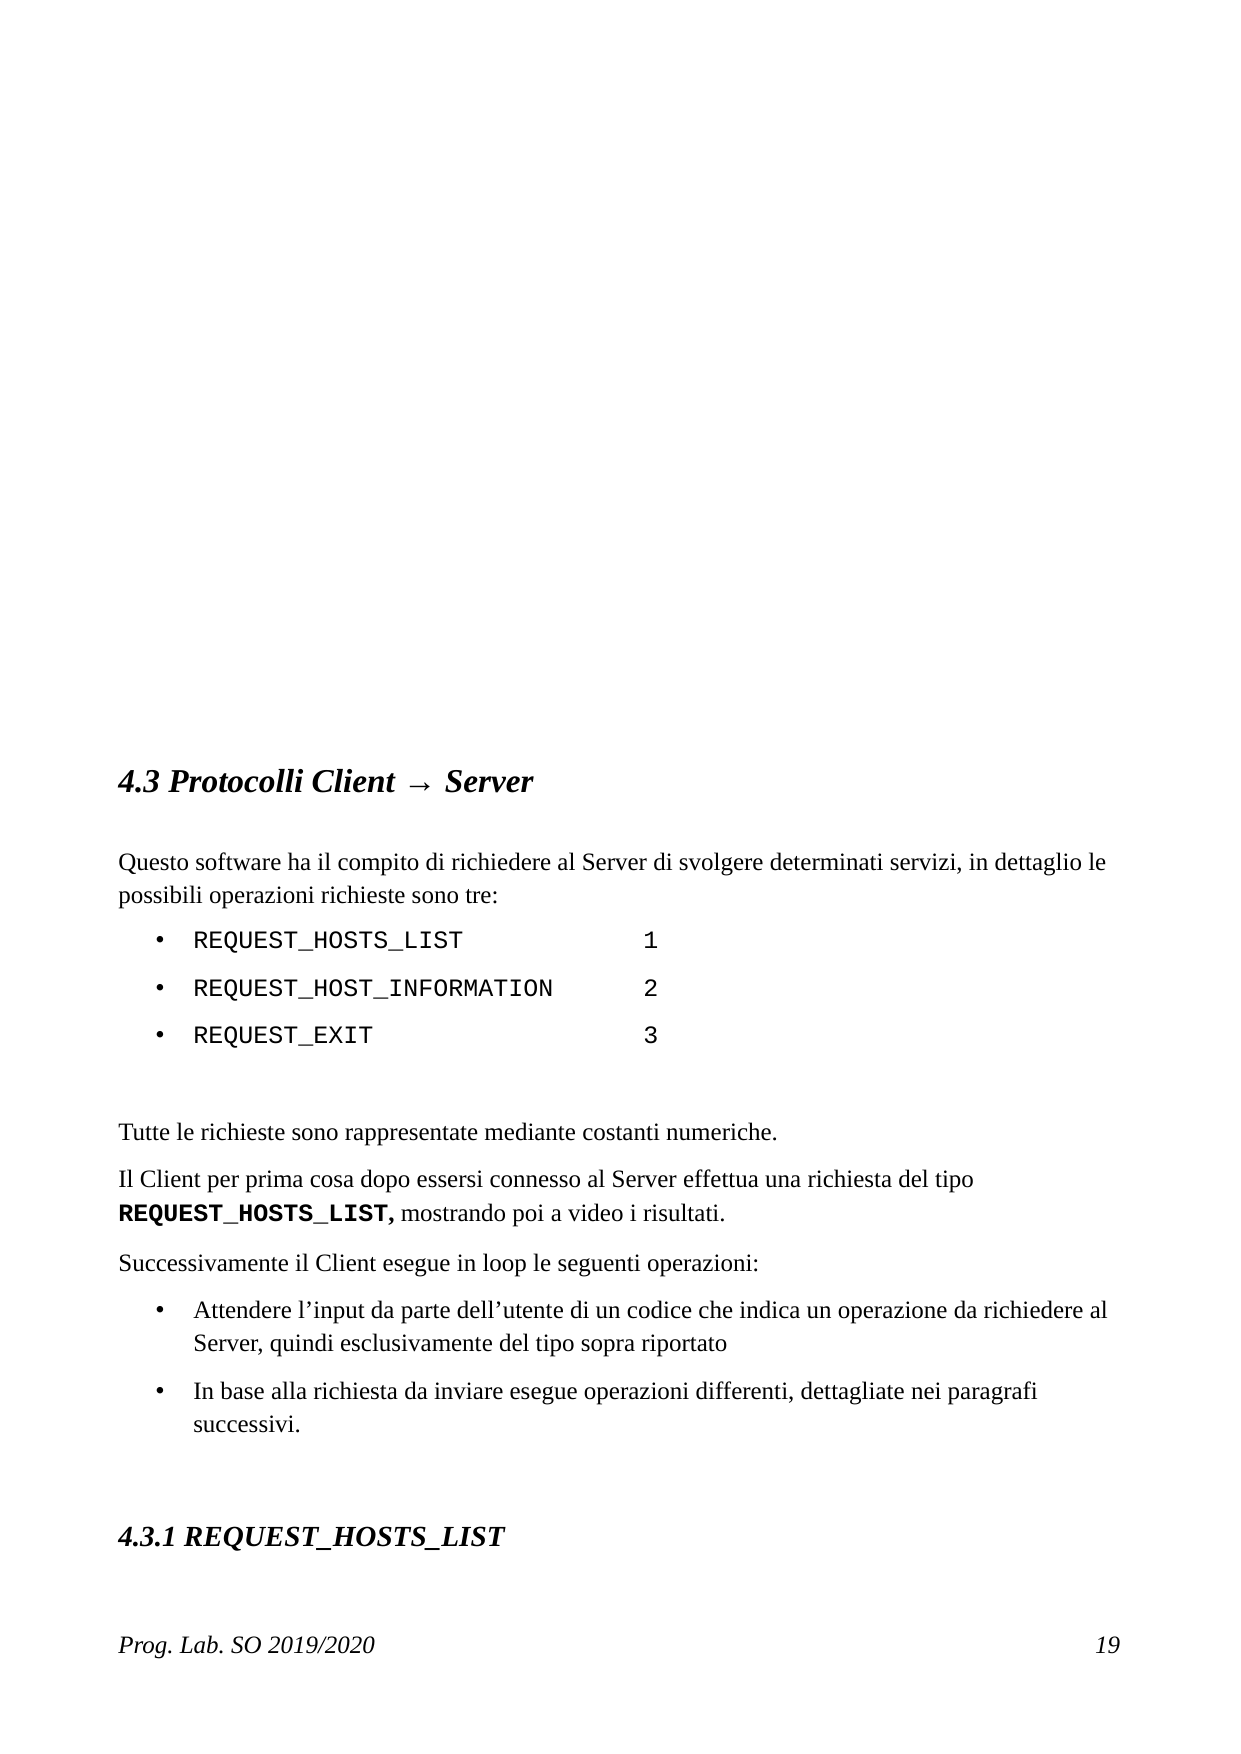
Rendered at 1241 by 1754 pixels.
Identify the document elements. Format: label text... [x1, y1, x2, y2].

list In base alla richiesta da inviare esegue operazioni differenti, dettagliate nei paragrafi successivi. [156, 1376, 1122, 1438]
text Successivamente il Client esegue in loop le seguenti operazioni: [118, 1248, 1122, 1276]
text Tutte le richieste sono rappresentate mediante costanti numeriche. [118, 1117, 1122, 1146]
list REQUEST_EXIT 3 [156, 1022, 1122, 1051]
subtitle 4.3.1 REQUEST_HOSTS_LIST [118, 1519, 1122, 1553]
subtitle 4.3 Protocolli Client → Server [118, 762, 1122, 800]
list REQUEST_HOST_INFORMATION 2 [156, 975, 1122, 1003]
list REQUEST_HOSTS_LIST 1 [156, 928, 1122, 956]
text Il Client per prima cosa dopo essersi connesso al Server effettua una richiesta del tipo REQUEST_HOSTS_LIST, mostrando poi a video i risultati. [118, 1164, 1122, 1228]
text Questo software ha il compito di richiedere al Server di svolgere determinati servizi, in dettaglio le possibili operazioni richieste sono tre: [118, 847, 1122, 909]
list Attendere l’input da parte dell’utente di un codice che indica un operazione da richiedere al Server, quindi esclusivamente del tipo sopra riportato [156, 1295, 1122, 1357]
